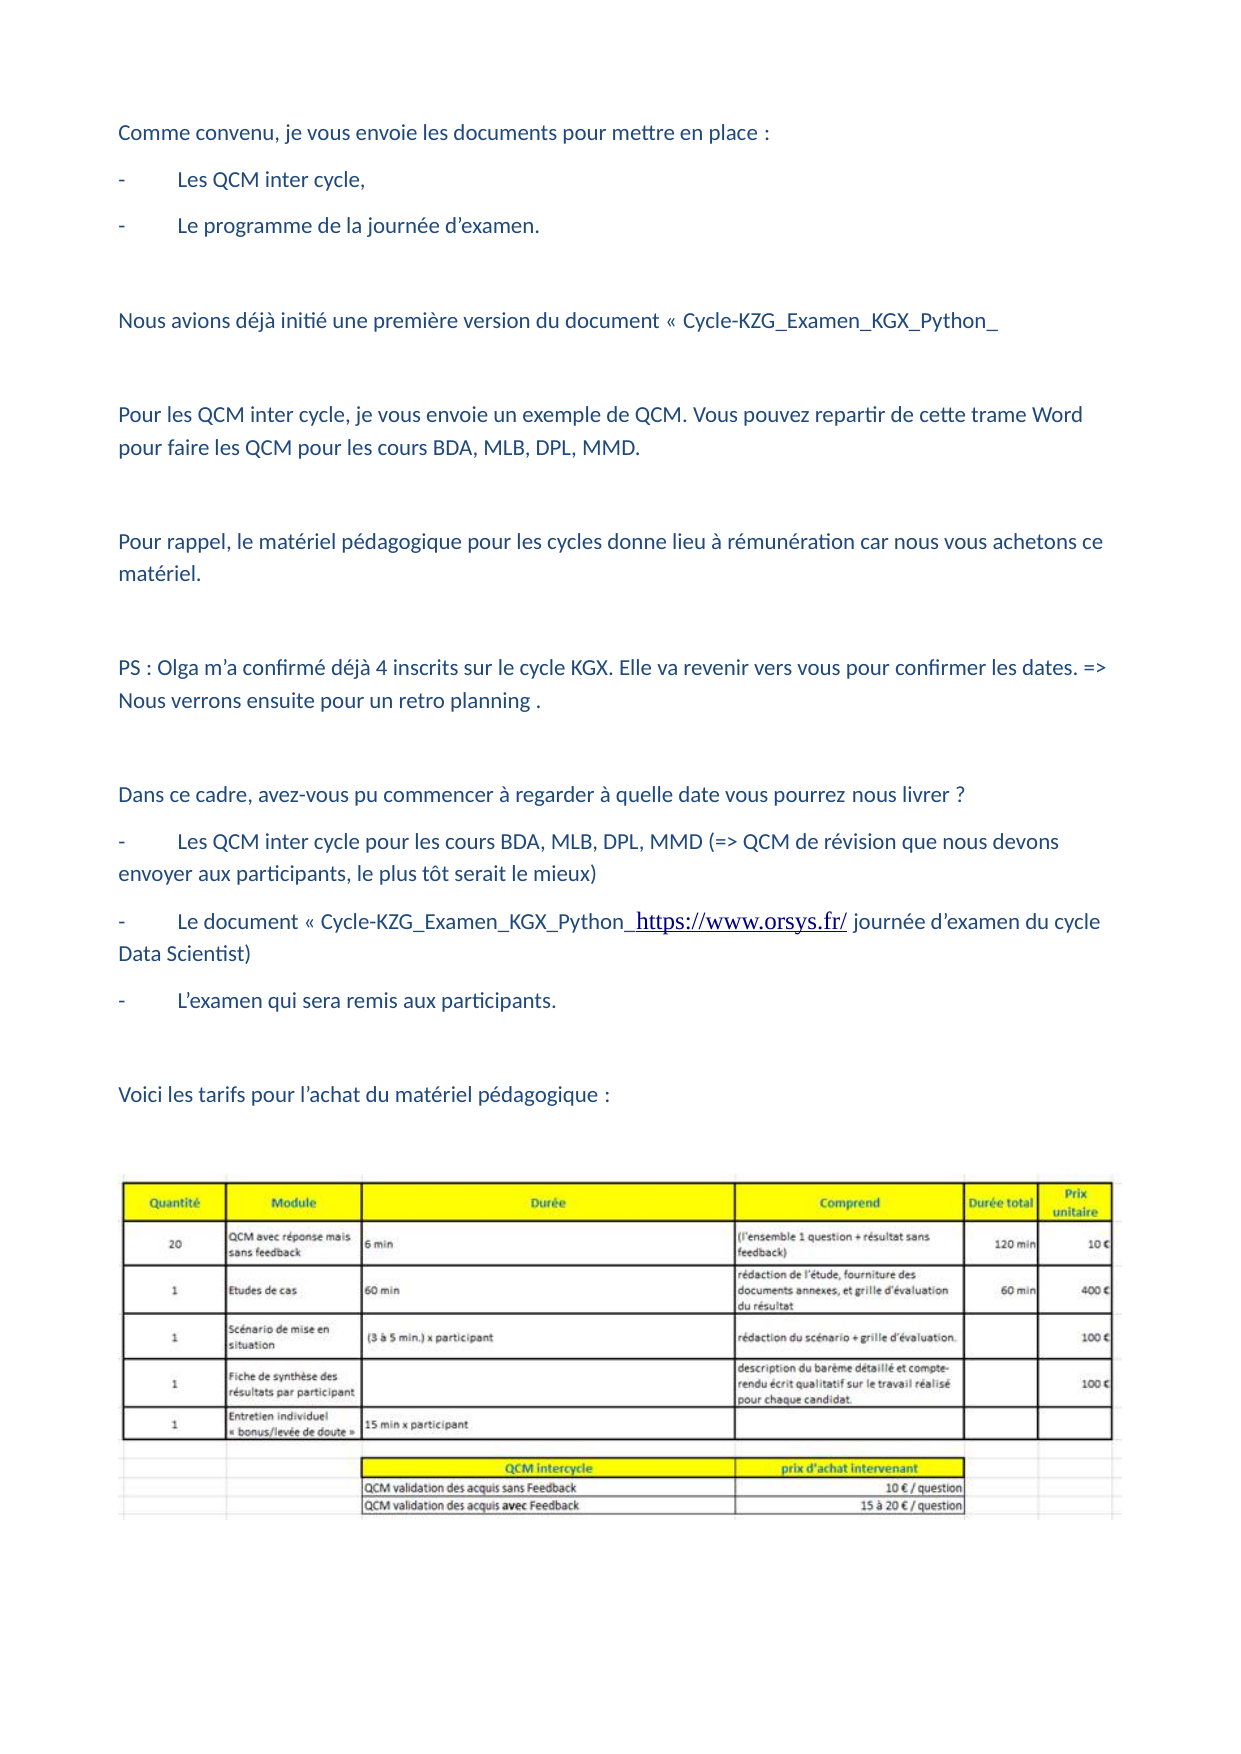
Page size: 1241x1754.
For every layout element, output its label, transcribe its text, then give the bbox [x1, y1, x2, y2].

text - Les QCM inter cycle, [118, 165, 1122, 193]
text Pour les QCM inter cycle, je vous envoie un exemple de QCM. Vous pouvez repartir de cette trame Word pour faire les QCM pour les cours BDA, MLB, DPL, MMD. [118, 400, 1122, 461]
picture [118, 1174, 1123, 1520]
text - L’examen qui sera remis aux participants. [118, 986, 1122, 1014]
text - Le programme de la journée d’examen. [118, 212, 1122, 240]
text PS : Olga m’a confirmé déjà 4 inscrits sur le cycle KGX. Elle va revenir vers vous pour confirmer les dates. => Nous verrons ensuite pour un retro planning . [118, 653, 1122, 714]
text Dans ce cadre, avez-vous pu commencer à regarder à quelle date vous pourrez nous livrer ? [118, 780, 1122, 808]
text Nous avions déjà initié une première version du document « Cycle-KZG_Examen_KGX_Python_ [118, 306, 1122, 334]
text Pour rappel, le matériel pédagogique pour les cycles donne lieu à rémunération car nous vous achetons ce matériel. [118, 527, 1122, 587]
text - Les QCM inter cycle pour les cours BDA, MLB, DPL, MMD (=> QCM de révision que nous devons envoyer aux participants, le plus tôt serait le mieux) [118, 827, 1122, 887]
text Comme convenu, je vous envoie les documents pour mettre en place : [118, 118, 1122, 146]
text - Le document « Cycle-KZG_Examen_KGX_Python_https://www.orsys.fr/ journée d’examen du cycle Data Scientist) [118, 906, 1122, 967]
text Voici les tarifs pour l’achat du matériel pédagogique : [118, 1080, 1122, 1108]
